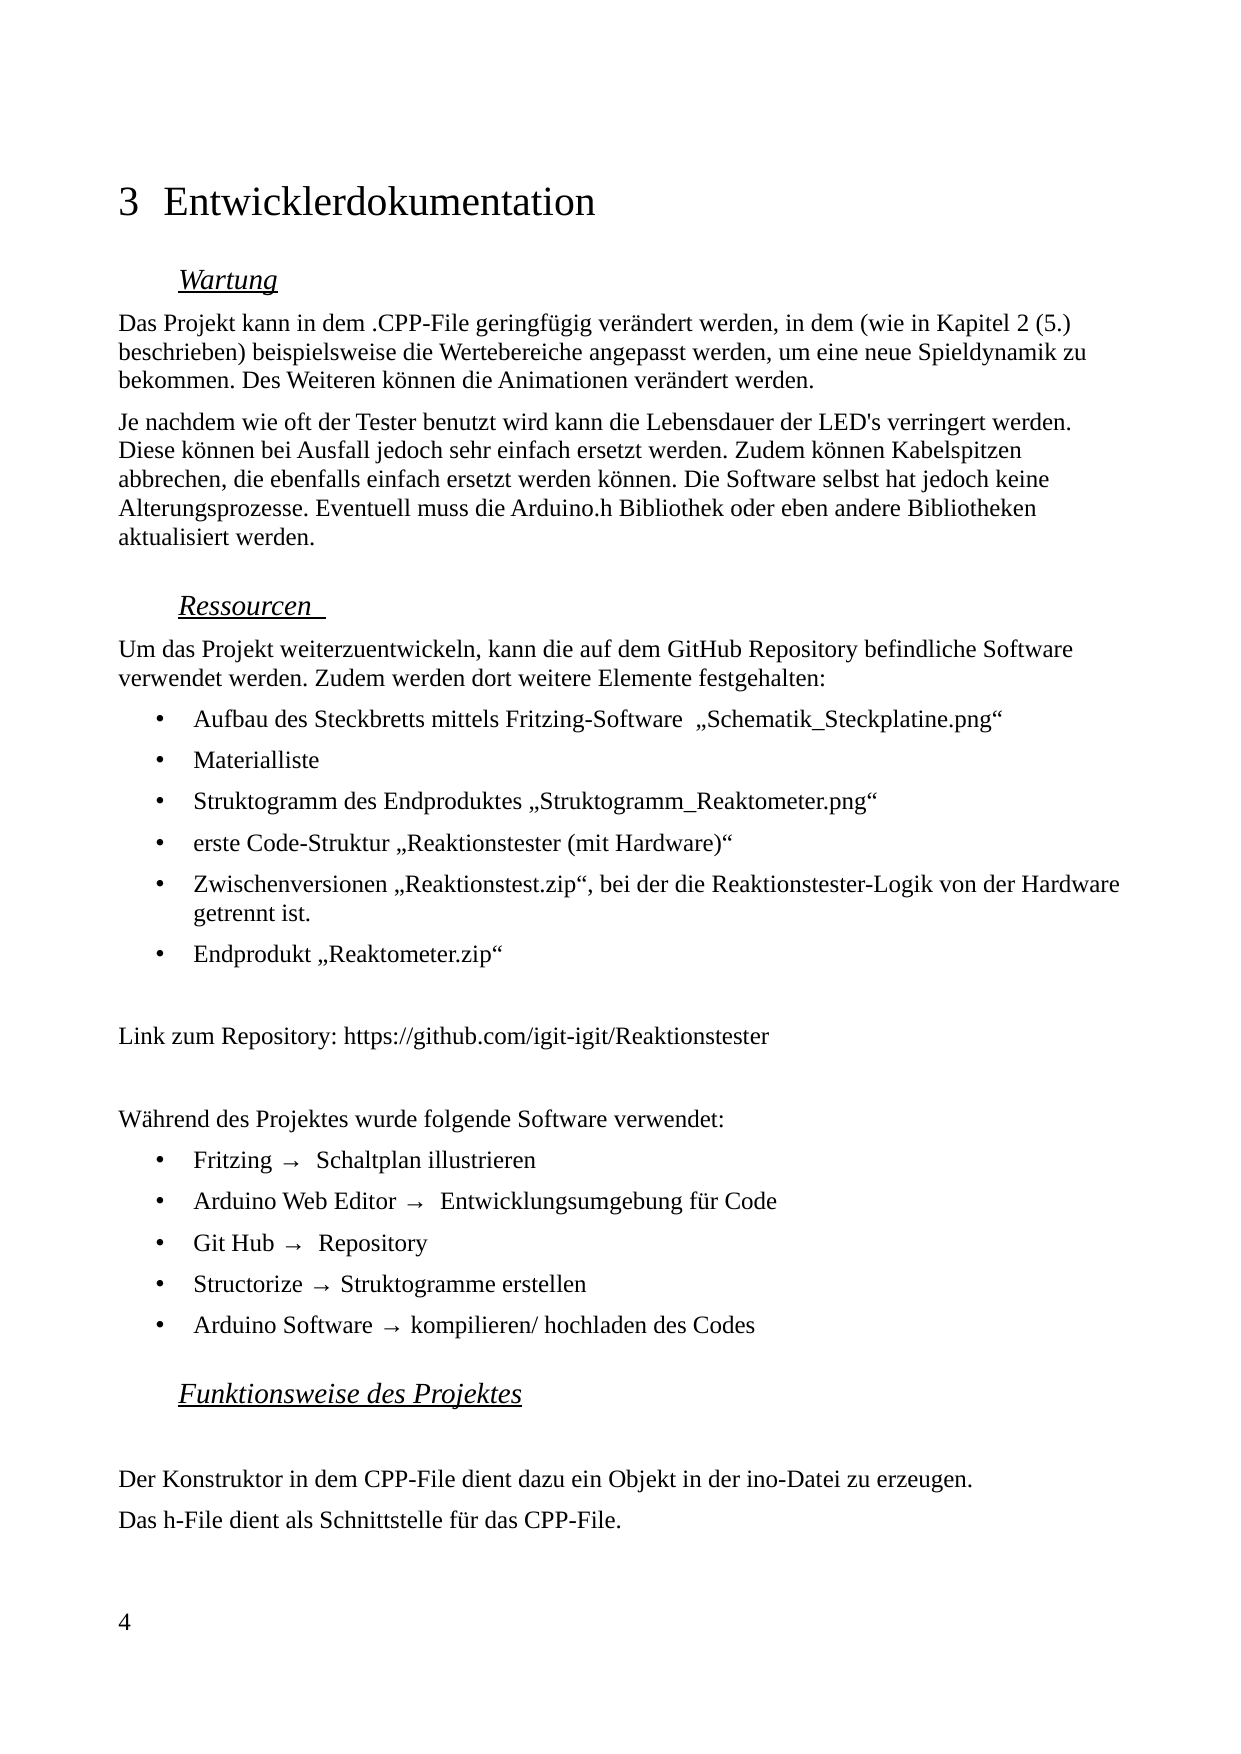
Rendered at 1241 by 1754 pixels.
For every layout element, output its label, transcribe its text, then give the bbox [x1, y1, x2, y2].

list Aufbau des Steckbretts mittels Fritzing-Software „Schematik_Steckplatine.png“ [156, 704, 1122, 733]
list Arduino Software → kompilieren/ hochladen des Codes [156, 1310, 1122, 1339]
list Struktogramm des Endproduktes „Struktogramm_Reaktometer.png“ [156, 786, 1122, 815]
text Je nachdem wie oft der Tester benutzt wird kann die Lebensdauer der LED's verringert werden. Diese können bei Ausfall jedoch sehr einfach ersetzt werden. Zudem können Kabelspitzen abbrechen, die ebenfalls einfach ersetzt werden können. Die Software selbst hat jedoch keine Alterungsprozesse. Eventuell muss die Arduino.h Bibliothek oder eben andere Bibliotheken aktualisiert werden. [118, 407, 1122, 550]
list Structorize → Struktogramme erstellen [156, 1269, 1122, 1298]
list Endprodukt „Reaktometer.zip“ [156, 939, 1122, 968]
text Während des Projektes wurde folgende Software verwendet: [118, 1104, 1122, 1133]
subtitle Funktionsweise des Projektes [118, 1376, 1122, 1410]
list Zwischenversionen „Reaktionstest.zip“, bei der die Reaktionstester-Logik von der Hardware getrennt ist. [156, 869, 1122, 926]
text Link zum Repository: https://github.com/igit-igit/Reaktionstester [118, 1021, 1122, 1050]
text Der Konstruktor in dem CPP-File dient dazu ein Objekt in der ino-Datei zu erzeugen. [118, 1464, 1122, 1492]
subtitle Ressourcen [118, 588, 1122, 621]
text Das Projekt kann in dem .CPP-File geringfügig verändert werden, in dem (wie in Kapitel 2 (5.) beschrieben) beispielsweise die Wertebereiche angepasst werden, um eine neue Spieldynamik zu bekommen. Des Weiteren können die Animationen verändert werden. [118, 308, 1122, 394]
text Um das Projekt weiterzuentwickeln, kann die auf dem GitHub Repository befindliche Software verwendet werden. Zudem werden dort weitere Elemente festgehalten: [118, 634, 1122, 691]
subtitle Wartung [118, 262, 1122, 295]
list Fritzing → Schaltplan illustrieren [156, 1145, 1122, 1174]
list Arduino Web Editor → Entwicklungsumgebung für Code [156, 1186, 1122, 1215]
list Git Hub → Repository [156, 1228, 1122, 1256]
list erste Code-Struktur „Reaktionstester (mit Hardware)“ [156, 828, 1122, 856]
subtitle Entwicklerdokumentation [118, 176, 1122, 224]
list Materialliste [156, 745, 1122, 774]
text Das h-File dient als Schnittstelle für das CPP-File. [118, 1505, 1122, 1534]
